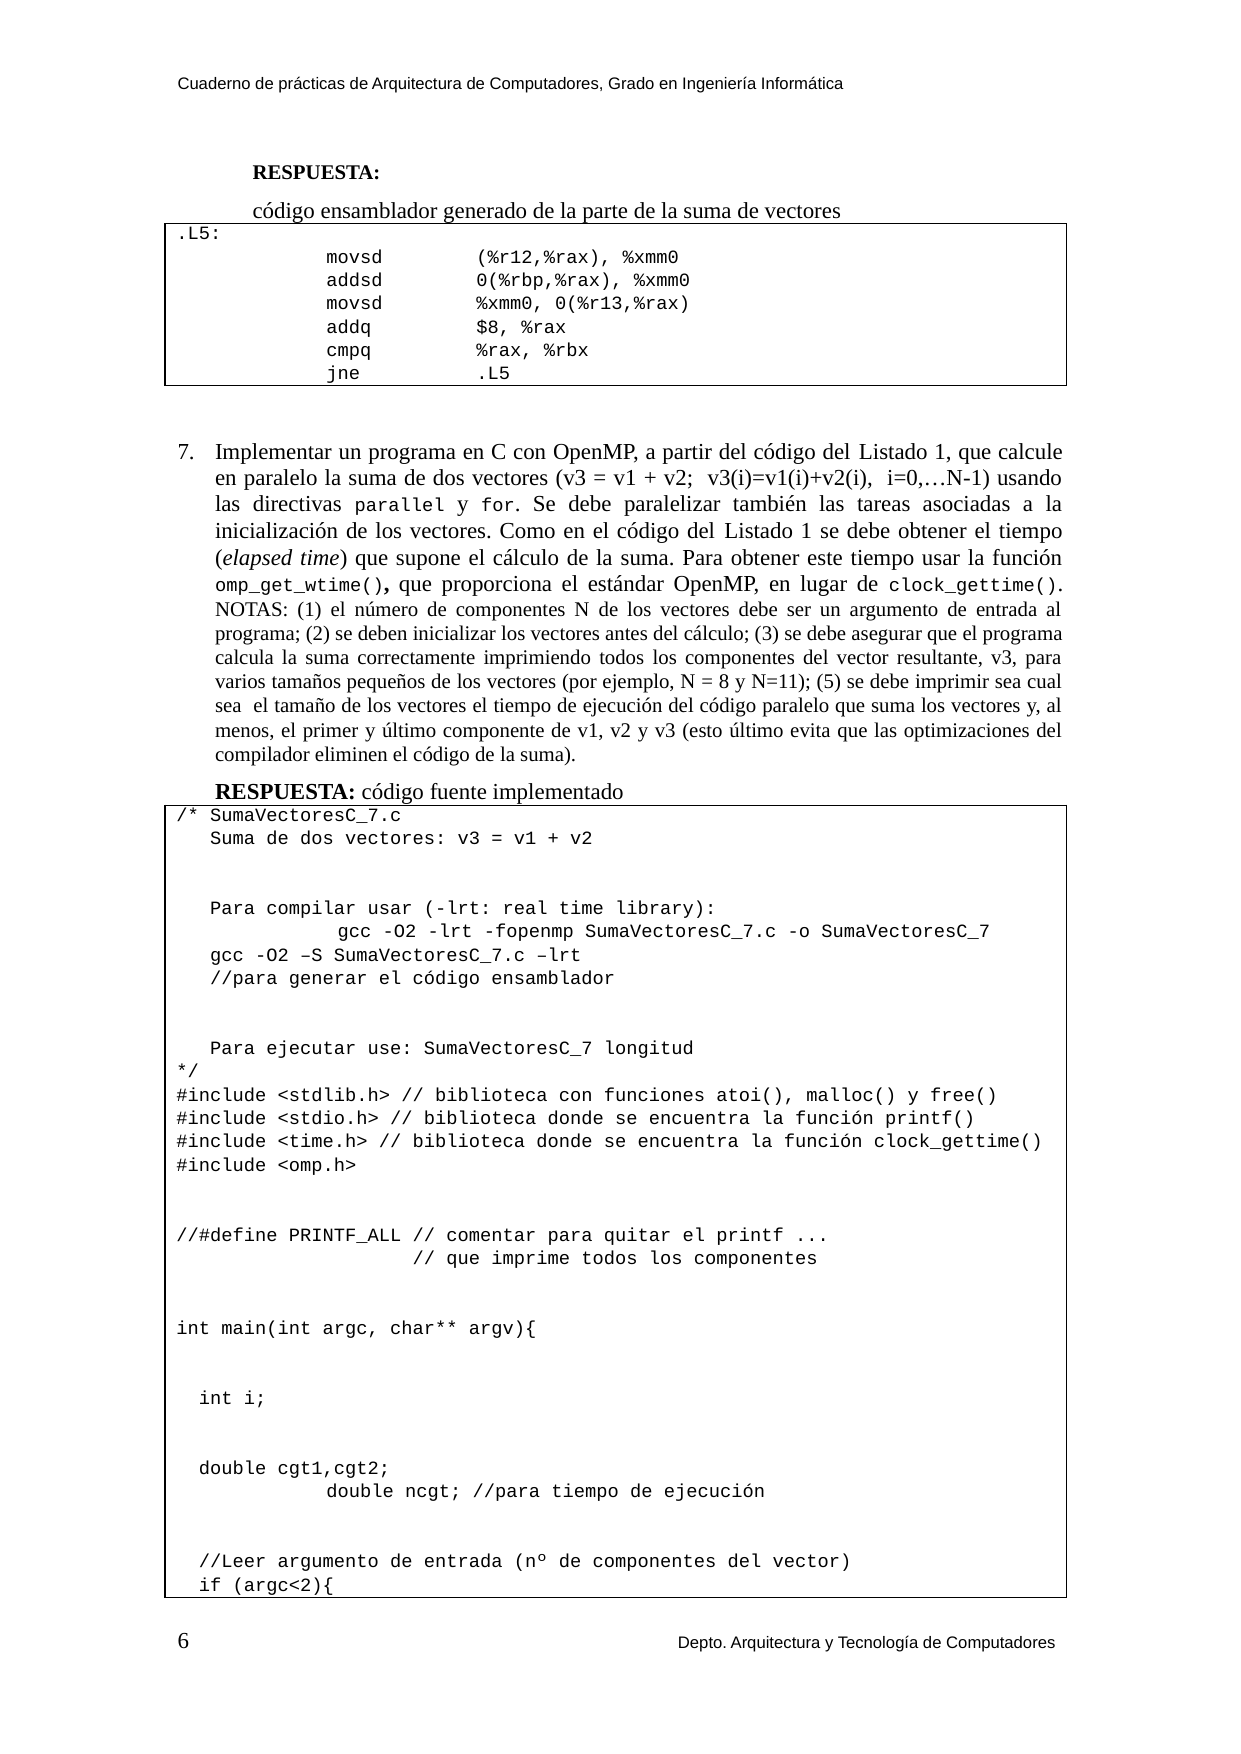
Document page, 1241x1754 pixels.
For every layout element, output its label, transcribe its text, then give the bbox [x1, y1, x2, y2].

list código ensamblador generado de la parte de la suma de vectores [252, 197, 1063, 223]
table_header /* SumaVectoresC_7.c Suma de dos vectores: v3 = v1 + v2 Para compilar usar (-lrt: real time library): gcc -O2 -lrt -fopenmp SumaVectoresC_7.c -o SumaVectoresC_7 gcc -O2 –S SumaVectoresC_7.c –lrt //para generar el código ensamblador Para ejecutar use: SumaVectoresC_7 longitud */ #include <stdlib.h> // biblioteca con funciones atoi(), malloc() y free() #include <stdio.h> // biblioteca donde se encuentra la función printf() #include <time.h> // biblioteca donde se encuentra la función clock_gettime() #include <omp.h> //#define PRINTF_ALL // comentar para quitar el printf ... // que imprime todos los componentes int main(int argc, char** argv){ int i; double cgt1,cgt2; double ncgt; //para tiempo de ejecución //Leer argumento de entrada (nº de componentes del vector) if (argc<2){ [166, 806, 1066, 1597]
text RESPUESTA: [252, 160, 1063, 184]
table_header .L5: movsd (%r12,%rax), %xmm0 addsd 0(%rbp,%rax), %xmm0 movsd %xmm0, 0(%r13,%rax) addq $8, %rax cmpq %rax, %rbx jne .L5 [166, 224, 1066, 385]
list Implementar un programa en C con OpenMP, a partir del código del Listado 1, que calcule en paralelo la suma de dos vectores (v3 = v1 + v2; v3(i)=v1(i)+v2(i), i=0,…N-1) usando las directivas parallel y for. Se debe paralelizar también las tareas asociadas a la inicialización de los vectores. Como en el código del Listado 1 se debe obtener el tiempo (elapsed time) que supone el cálculo de la suma. Para obtener este tiempo usar la función omp_get_wtime(), que proporciona el estándar OpenMP, en lugar de clock_gettime(). NOTAS: (1) el número de componentes N de los vectores debe ser un argumento de entrada al programa; (2) se deben inicializar los vectores antes del cálculo; (3) se debe asegurar que el programa calcula la suma correctamente imprimiendo todos los componentes del vector resultante, v3, para varios tamaños pequeños de los vectores (por ejemplo, N = 8 y N=11); (5) se debe imprimir sea cual sea el tamaño de los vectores el tiempo de ejecución del código paralelo que suma los vectores y, al menos, el primer y último componente de v1, v2 y v3 (esto último evita que las optimizaciones del compilador eliminen el código de la suma). [177, 438, 1063, 766]
text RESPUESTA: código fuente implementado [215, 778, 1063, 804]
